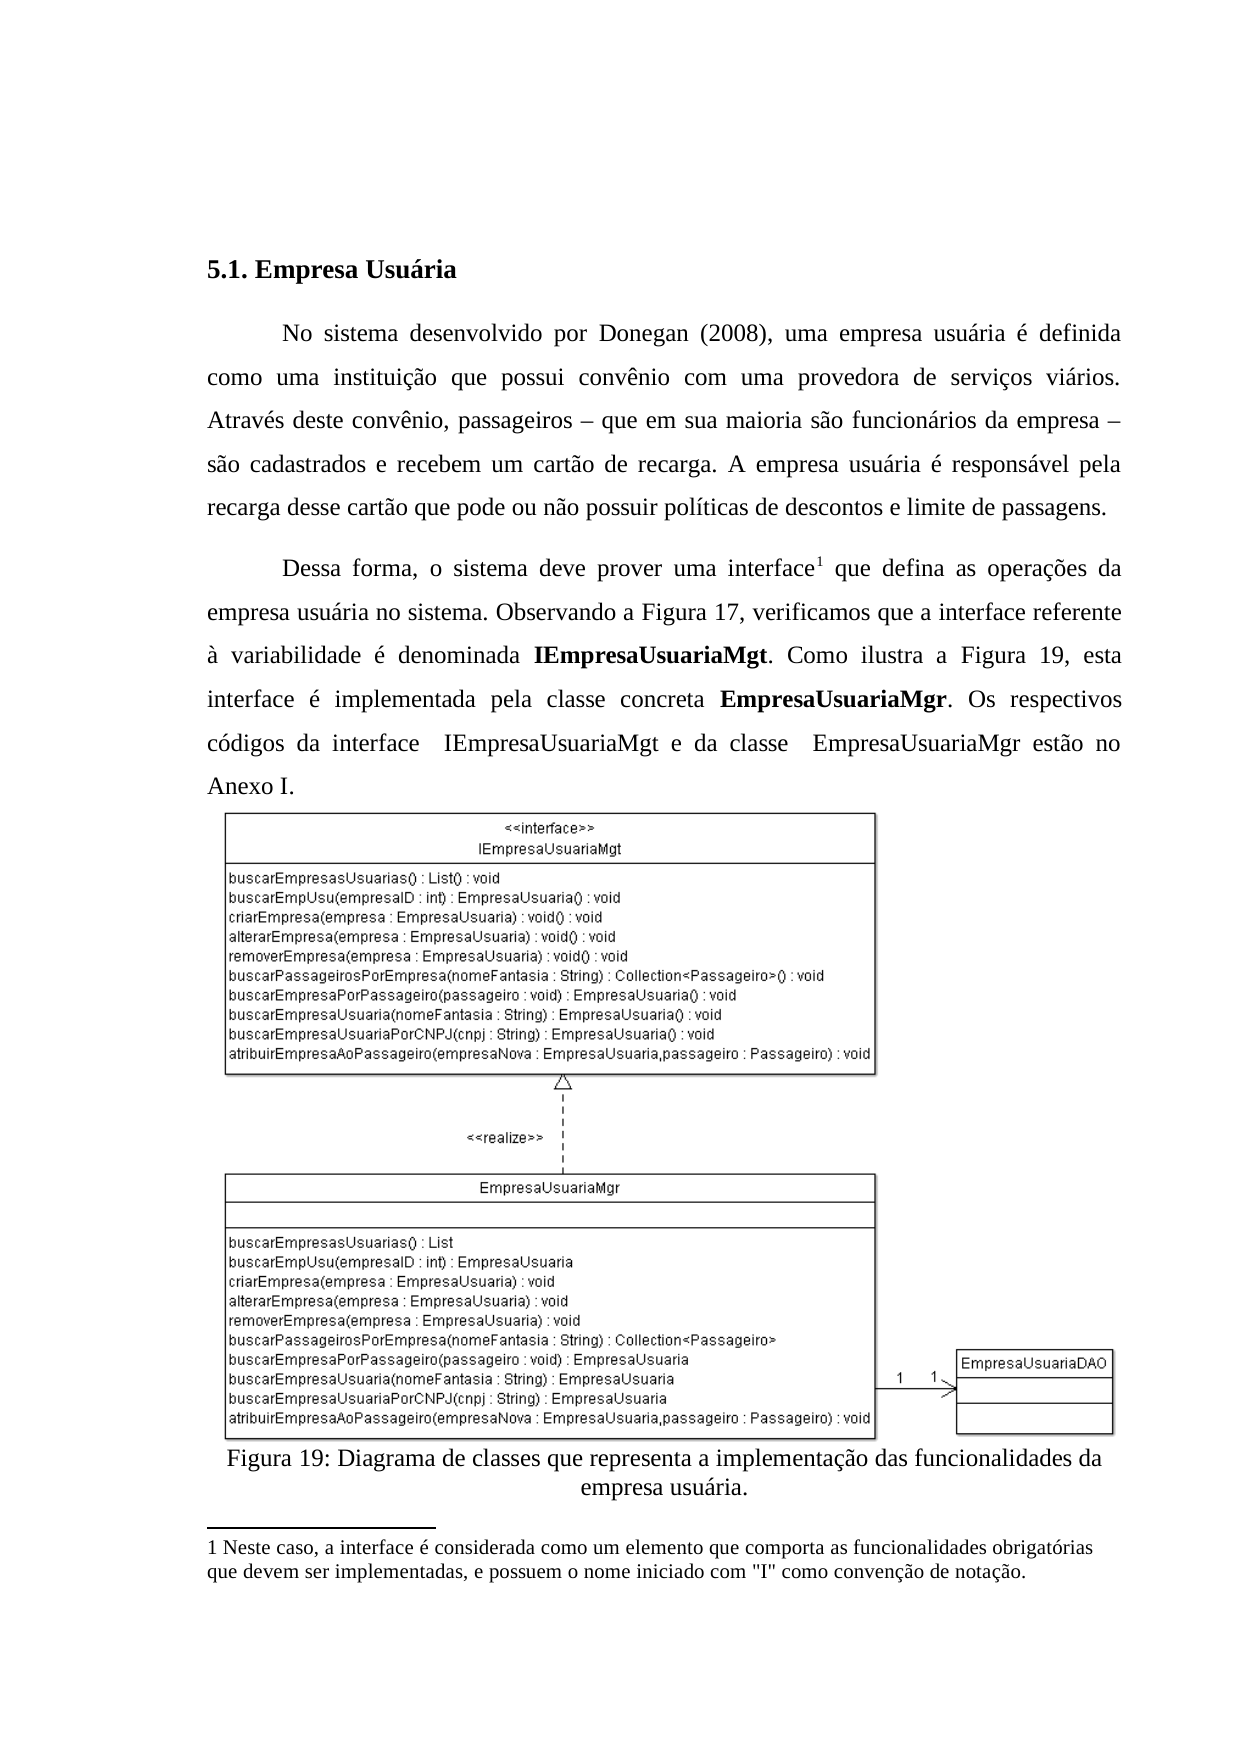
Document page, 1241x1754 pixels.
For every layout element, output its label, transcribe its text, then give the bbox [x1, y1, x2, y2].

text Neste caso, a interface é considerada como um elemento que comporta as funcionalidades obrigatórias que devem ser implementadas, e possuem o nome iniciado com "I" como convenção de notação. [207, 1534, 1122, 1583]
picture [220, 808, 1117, 1443]
text No sistema desenvolvido por Donegan (2008), uma empresa usuária é definida como uma instituição que possui convênio com uma provedora de serviços viários. Através deste convênio, passageiros – que em sua maioria são funcionários da empresa – são cadastrados e recebem um cartão de recarga. A empresa usuária é responsável pela recarga desse cartão que pode ou não possuir políticas de descontos e limite de passagens. [207, 318, 1122, 521]
text 5.1. Empresa Usuária [207, 253, 1122, 284]
text Dessa forma, o sistema deve prover uma interface que defina as operações da empresa usuária no sistema. Observando a Figura 17, verificamos que a interface referente à variabilidade é denominada IEmpresaUsuariaMgt. Como ilustra a Figura 19, esta interface é implementada pela classe concreta EmpresaUsuariaMgr. Os respectivos códigos da interface IEmpresaUsuariaMgt e da classe EmpresaUsuariaMgr estão no Anexo I. [207, 553, 1122, 800]
text Figura 19: Diagrama de classes que representa a implementação das funcionalidades da empresa usuária. [207, 825, 1122, 1501]
